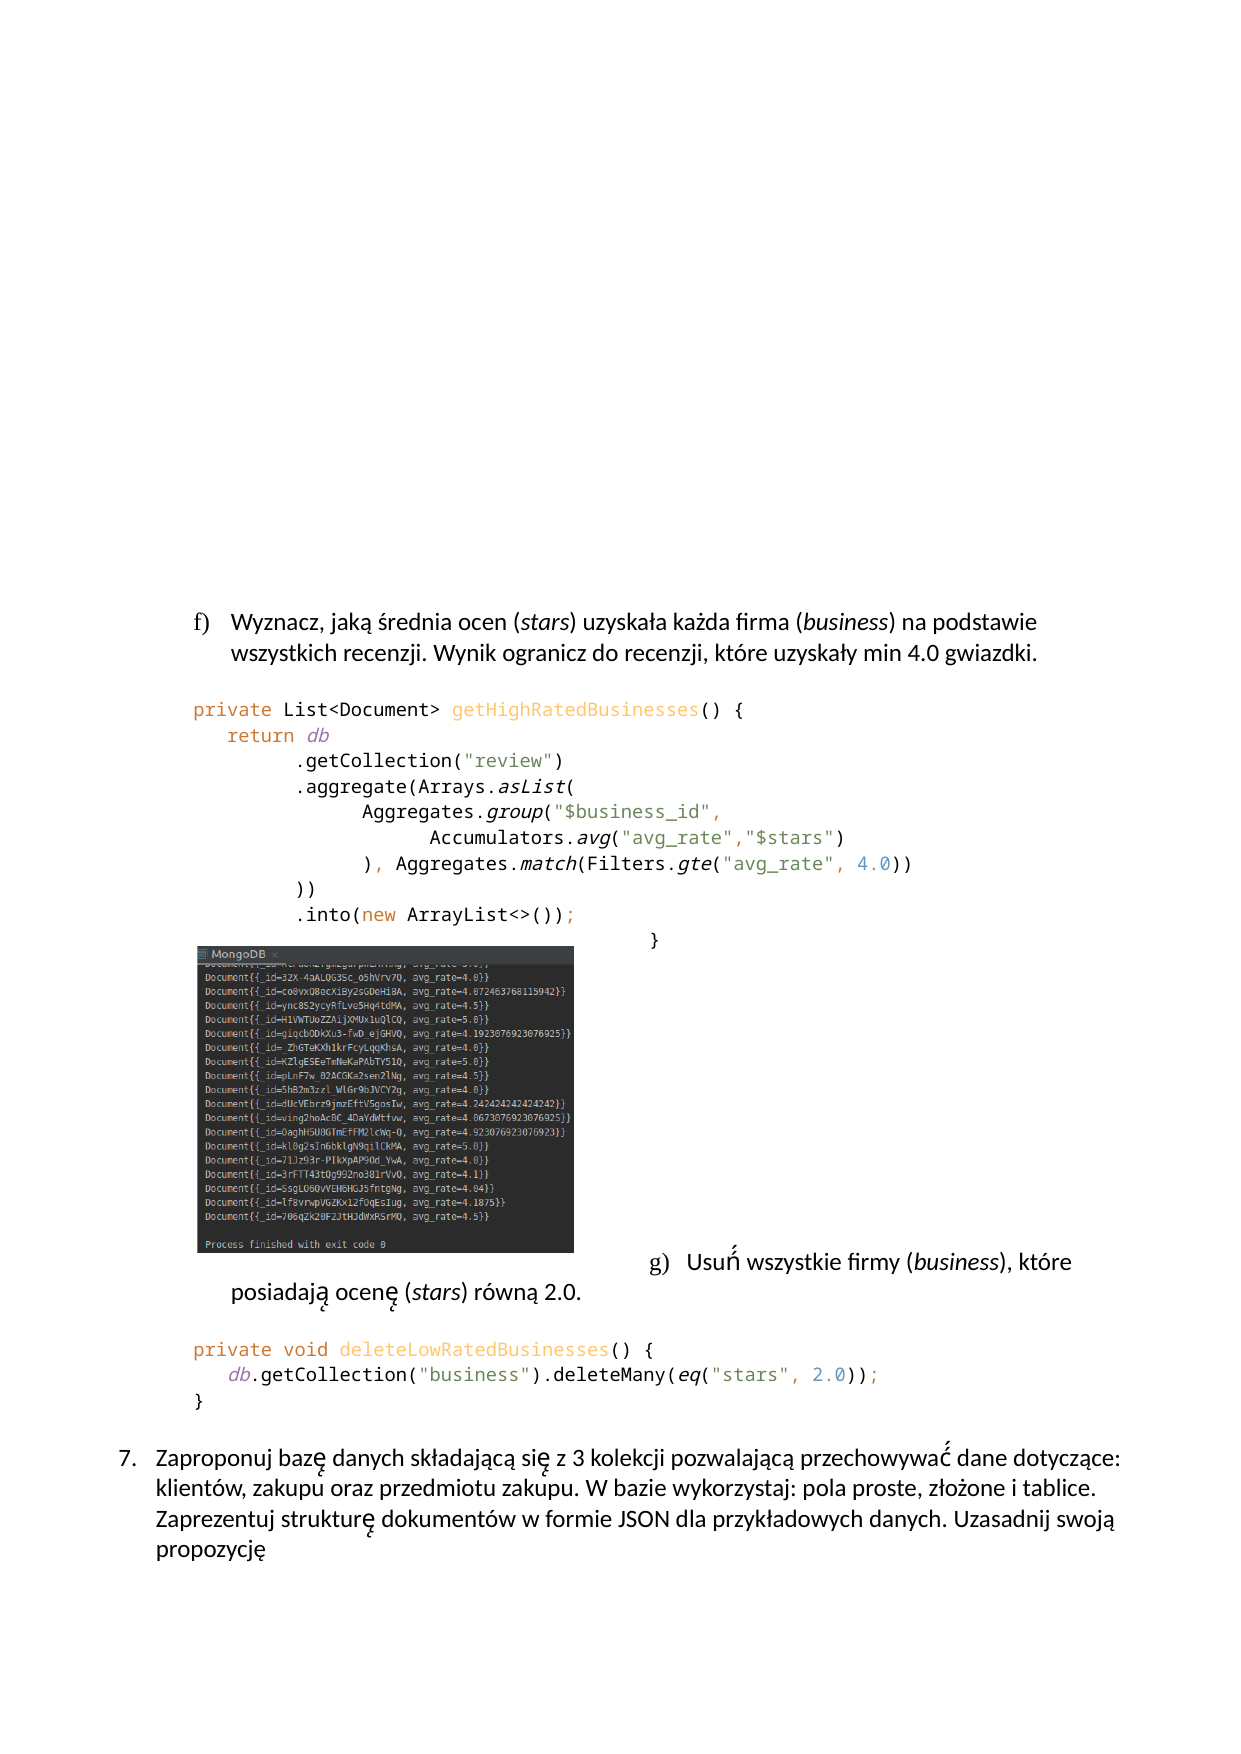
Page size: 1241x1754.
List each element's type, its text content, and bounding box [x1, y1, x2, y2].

list db.getCollection("business").deleteMany(eq("stars", 2.0)); [156, 1361, 1122, 1387]
list .into(new ArrayList<>()); [156, 901, 1122, 926]
list Wyznacz, jaką średnia ocen (stars) uzyskała każda firma (business) na podstawie wszystkich recenzji. Wynik ogranicz do recenzji, które uzyskały min 4.0 gwiazdki. [193, 606, 1122, 667]
list Zaproponuj bazę̨ danych składającą się̨ z 3 kolekcji pozwalającą przechowywać́ dane dotyczące: klientów, zakupu oraz przedmiotu zakupu. W bazie wykorzystaj: pola proste, złożone i tablice. Zaprezentuj strukturę̨ dokumentów w formie JSON dla przykładowych danych. Uzasadnij swoją propozycję [118, 1442, 1122, 1564]
list )) [156, 875, 1122, 901]
list ), Aggregates.match(Filters.gte("avg_rate", 4.0)) [156, 850, 1122, 875]
list private void deleteLowRatedBusinesses() { [156, 1336, 1122, 1361]
list } [156, 926, 1122, 952]
list } [156, 1387, 1122, 1412]
list Accumulators.avg("avg_rate","$stars") [156, 824, 1122, 850]
list .getCollection("review") [156, 748, 1122, 773]
list Usuń́ wszystkie firmy (business), które posiadają̨ ocenę̨ (stars) równą 2.0. [193, 1246, 1122, 1307]
list .aggregate(Arrays.asList( [156, 773, 1122, 799]
picture [197, 946, 574, 1253]
list return db [156, 722, 1122, 748]
list private List<Document> getHighRatedBusinesses() { [156, 697, 1122, 722]
list Aggregates.group("$business_id", [156, 799, 1122, 824]
